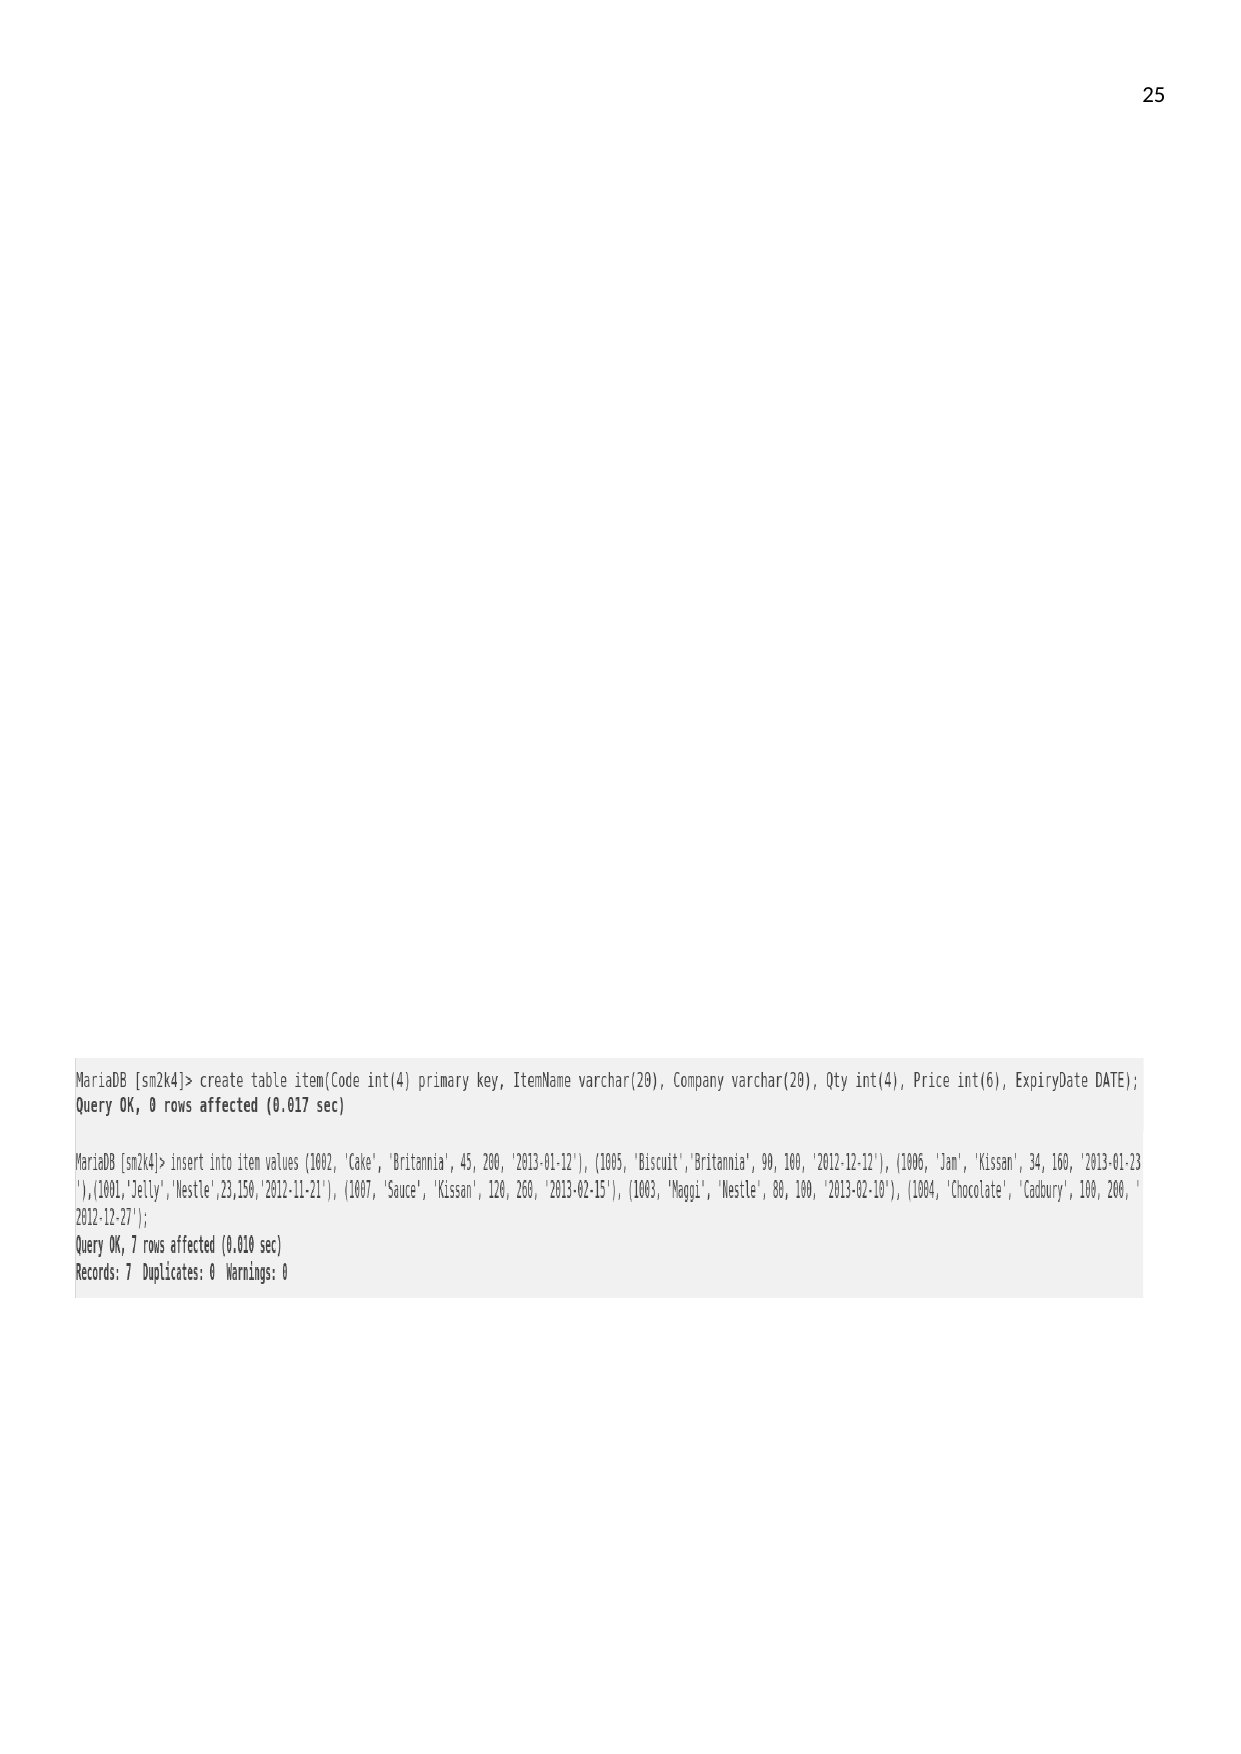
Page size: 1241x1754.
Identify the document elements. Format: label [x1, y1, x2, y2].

picture [75, 1058, 1144, 1298]
